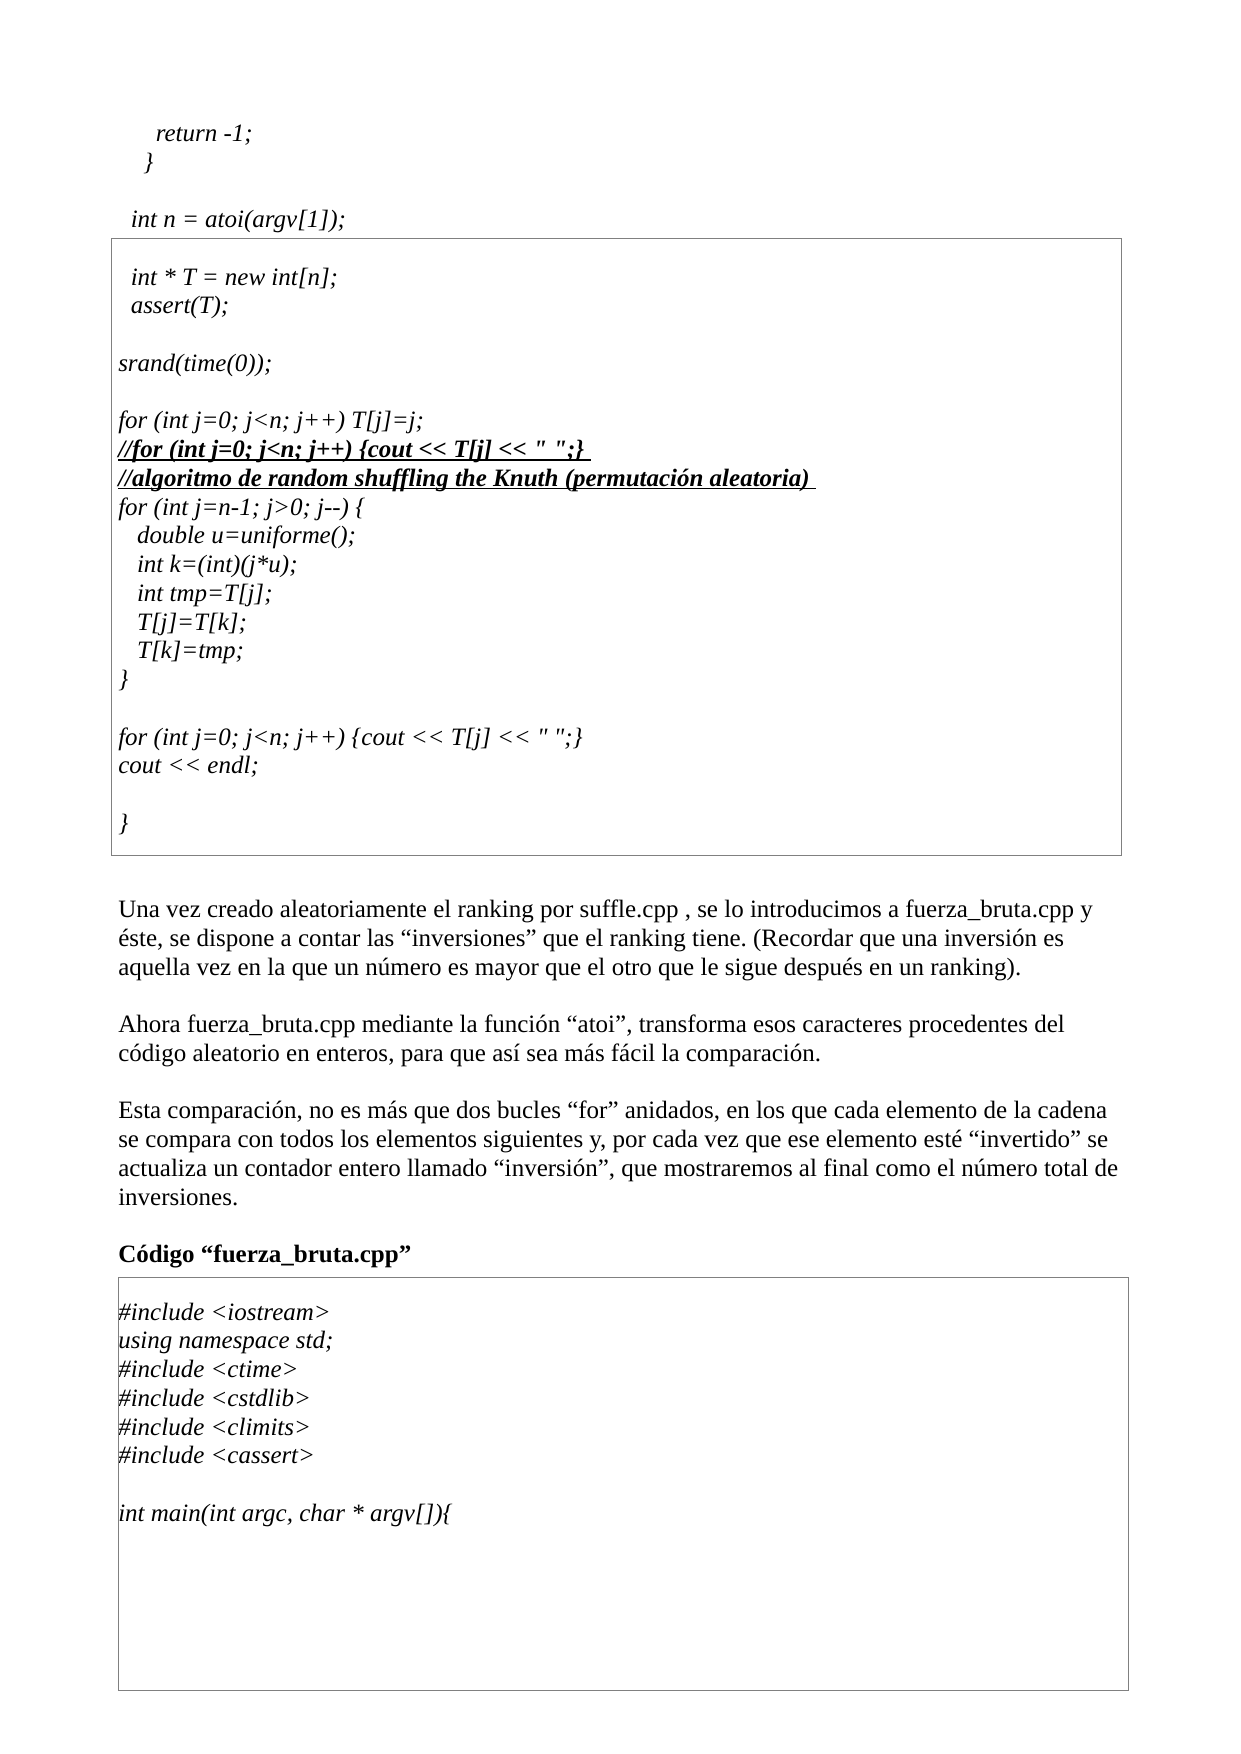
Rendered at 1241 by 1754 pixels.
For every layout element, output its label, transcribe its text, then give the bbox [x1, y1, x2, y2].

text Esta comparación, no es más que dos bucles “for” anidados, en los que cada elemento de la cadena se compara con todos los elementos siguientes y, por cada vez que ese elemento esté “invertido” se actualiza un contador entero llamado “inversión”, que mostraremos al final como el número total de inversiones. [118, 1096, 1122, 1211]
text int n = atoi(argv[1]); [118, 204, 1122, 233]
text Código “fuerza_bruta.cpp” [118, 1239, 1122, 1268]
text #include <iostream> [119, 1297, 1122, 1326]
text } [118, 147, 1122, 176]
text for (int j=0; j<n; j++) {cout << T[j] << " ";} [118, 722, 1121, 751]
text for (int j=n-1; j>0; j--) { [118, 492, 1121, 521]
text double u=uniforme(); [118, 521, 1121, 549]
text } [118, 664, 1121, 693]
text #include <climits> [119, 1412, 1122, 1441]
text int * T = new int[n]; [118, 262, 1121, 291]
text Ahora fuerza_bruta.cpp mediante la función “atoi”, transforma esos caracteres procedentes del código aleatorio en enteros, para que así sea más fácil la comparación. [118, 1009, 1122, 1067]
text } [118, 808, 1121, 837]
text #include <ctime> [119, 1354, 1122, 1383]
text assert(T); [118, 291, 1121, 319]
text T[k]=tmp; [118, 636, 1121, 664]
text using namespace std; [119, 1326, 1122, 1354]
text cout << endl; [118, 751, 1121, 779]
text int k=(int)(j*u); [118, 549, 1121, 578]
text int main(int argc, char * argv[]){ [119, 1498, 1122, 1527]
text for (int j=0; j<n; j++) T[j]=j; [118, 406, 1121, 434]
text return -1; [118, 118, 1122, 147]
text #include <cstdlib> [119, 1383, 1122, 1412]
text //for (int j=0; j<n; j++) {cout << T[j] << " ";} [118, 434, 1121, 463]
text //algoritmo de random shuffling the Knuth (permutación aleatoria) [118, 463, 1121, 492]
text T[j]=T[k]; [118, 607, 1121, 636]
text srand(time(0)); [118, 348, 1121, 377]
text #include <cassert> [119, 1441, 1122, 1469]
text int tmp=T[j]; [118, 578, 1121, 607]
text Una vez creado aleatoriamente el ranking por suffle.cpp , se lo introducimos a fuerza_bruta.cpp y éste, se dispone a contar las “inversiones” que el ranking tiene. (Recordar que una inversión es aquella vez en la que un número es mayor que el otro que le sigue después en un ranking). [118, 866, 1122, 981]
